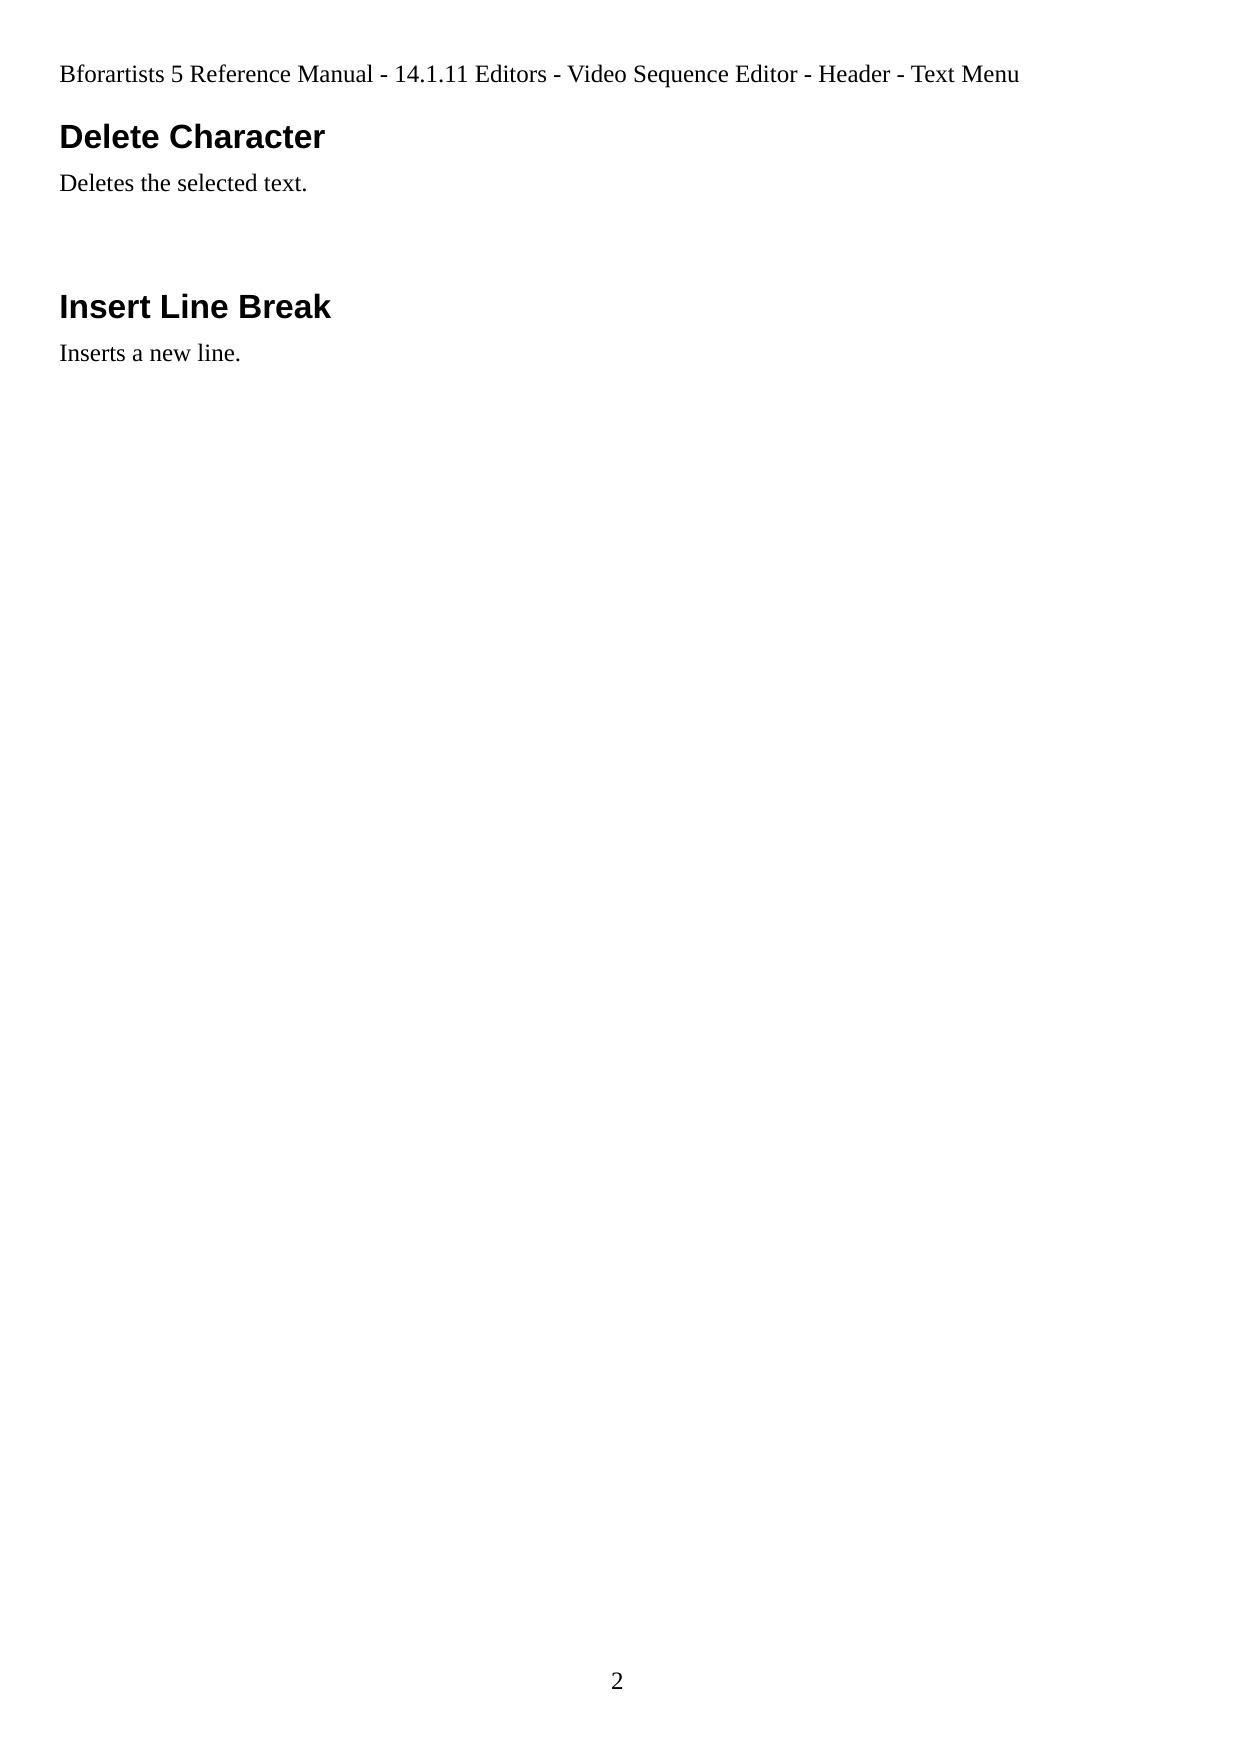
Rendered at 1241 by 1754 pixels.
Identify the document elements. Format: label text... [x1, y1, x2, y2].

subtitle Insert Line Break [59, 287, 1181, 326]
subtitle Delete Character [59, 117, 1181, 156]
text Deletes the selected text. [59, 168, 1181, 197]
text Inserts a new line. [59, 338, 1181, 367]
